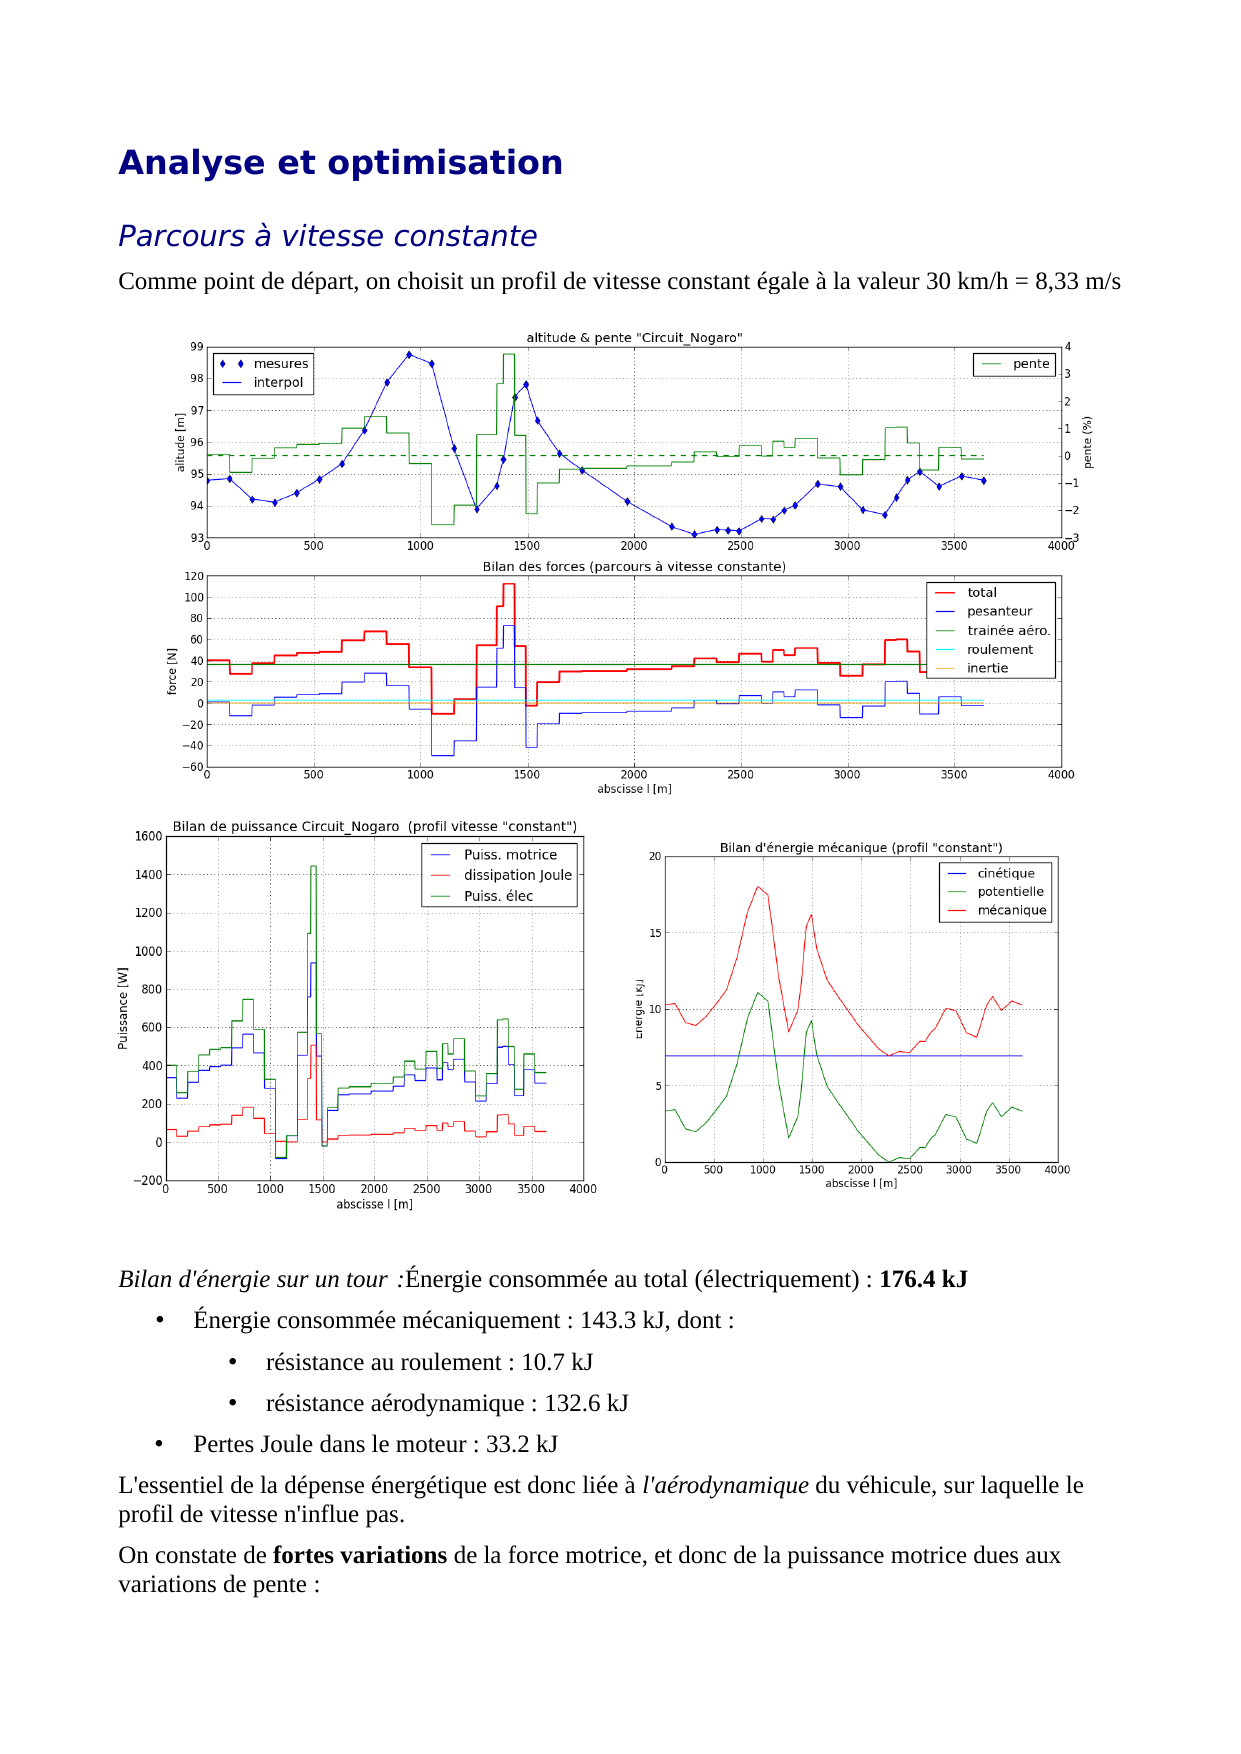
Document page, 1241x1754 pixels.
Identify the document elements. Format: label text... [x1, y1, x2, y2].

text L'essentiel de la dépense énergétique est donc liée à l'aérodynamique du véhicule, sur laquelle le profil de vitesse n'influe pas. [118, 1471, 1122, 1528]
text On constate de fortes variations de la force motrice, et donc de la puissance motrice dues aux variations de pente : [118, 1541, 1122, 1598]
list Énergie consommée mécaniquement : 143.3 kJ, dont : [156, 1306, 1122, 1334]
subtitle Analyse et optimisation [118, 143, 1122, 182]
text Bilan d'énergie sur un tour :Énergie consommée au total (électriquement) : 176.4 kJ [118, 1264, 1122, 1293]
list résistance au roulement : 10.7 kJ [228, 1347, 1122, 1376]
list Pertes Joule dans le moteur : 33.2 kJ [154, 1429, 1122, 1458]
subtitle Parcours à vitesse constante [118, 219, 1122, 253]
text Comme point de départ, on choisit un profil de vitesse constant égale à la valeur 30 km/h = 8,33 m/s [118, 266, 1122, 294]
picture [69, 294, 1171, 1223]
list résistance aérodynamique : 132.6 kJ [228, 1388, 1122, 1417]
